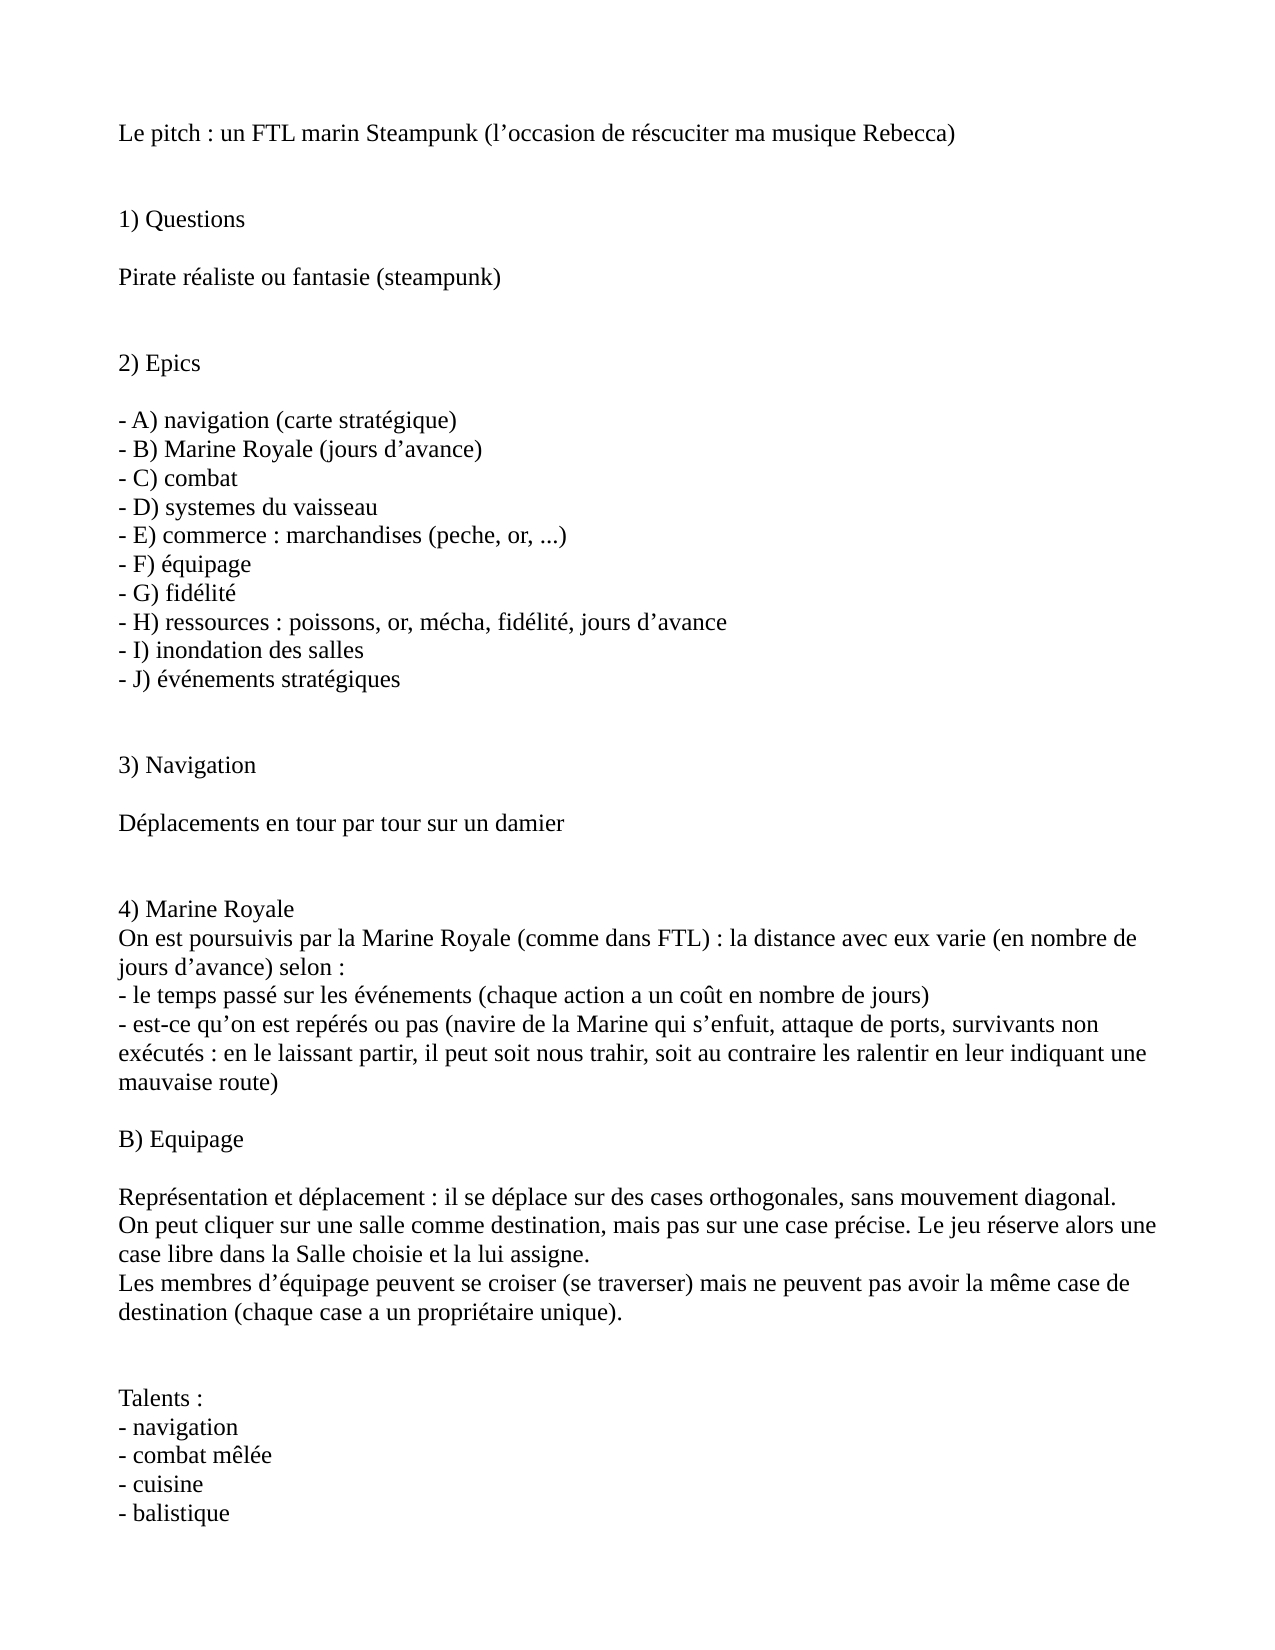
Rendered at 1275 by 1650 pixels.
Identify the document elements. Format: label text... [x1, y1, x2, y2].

text 4) Marine Royale [118, 894, 1157, 923]
text Le pitch : un FTL marin Steampunk (l’occasion de réscuciter ma musique Rebecca) [118, 118, 1157, 147]
text On est poursuivis par la Marine Royale (comme dans FTL) : la distance avec eux varie (en nombre de jours d’avance) selon : [118, 923, 1157, 981]
text - F) équipage [118, 549, 1157, 578]
text - le temps passé sur les événements (chaque action a un coût en nombre de jours) [118, 981, 1157, 1009]
text - J) événements stratégiques [118, 664, 1157, 693]
text Talents : [118, 1383, 1157, 1412]
text - H) ressources : poissons, or, mécha, fidélité, jours d’avance [118, 607, 1157, 636]
text - B) Marine Royale (jours d’avance) [118, 434, 1157, 463]
text B) Equipage [118, 1124, 1157, 1153]
text 1) Questions [118, 204, 1157, 233]
text - C) combat [118, 463, 1157, 492]
text Représentation et déplacement : il se déplace sur des cases orthogonales, sans mouvement diagonal. [118, 1182, 1157, 1211]
text - cuisine [118, 1469, 1157, 1498]
text - combat mêlée [118, 1441, 1157, 1469]
text - navigation [118, 1412, 1157, 1441]
text - D) systemes du vaisseau [118, 492, 1157, 521]
text - est-ce qu’on est repérés ou pas (navire de la Marine qui s’enfuit, attaque de ports, survivants non exécutés : en le laissant partir, il peut soit nous trahir, soit au contraire les ralentir en leur indiquant une mauvaise route) [118, 1009, 1157, 1096]
text 3) Navigation [118, 751, 1157, 779]
text On peut cliquer sur une salle comme destination, mais pas sur une case précise. Le jeu réserve alors une case libre dans la Salle choisie et la lui assigne. [118, 1211, 1157, 1268]
text Les membres d’équipage peuvent se croiser (se traverser) mais ne peuvent pas avoir la même case de destination (chaque case a un propriétaire unique). [118, 1268, 1157, 1326]
text Déplacements en tour par tour sur un damier [118, 808, 1157, 837]
text - balistique [118, 1498, 1157, 1527]
text 2) Epics [118, 348, 1157, 377]
text - I) inondation des salles [118, 636, 1157, 664]
text - G) fidélité [118, 578, 1157, 607]
text - A) navigation (carte stratégique) [118, 406, 1157, 434]
text - E) commerce : marchandises (peche, or, ...) [118, 521, 1157, 549]
text Pirate réaliste ou fantasie (steampunk) [118, 262, 1157, 291]
